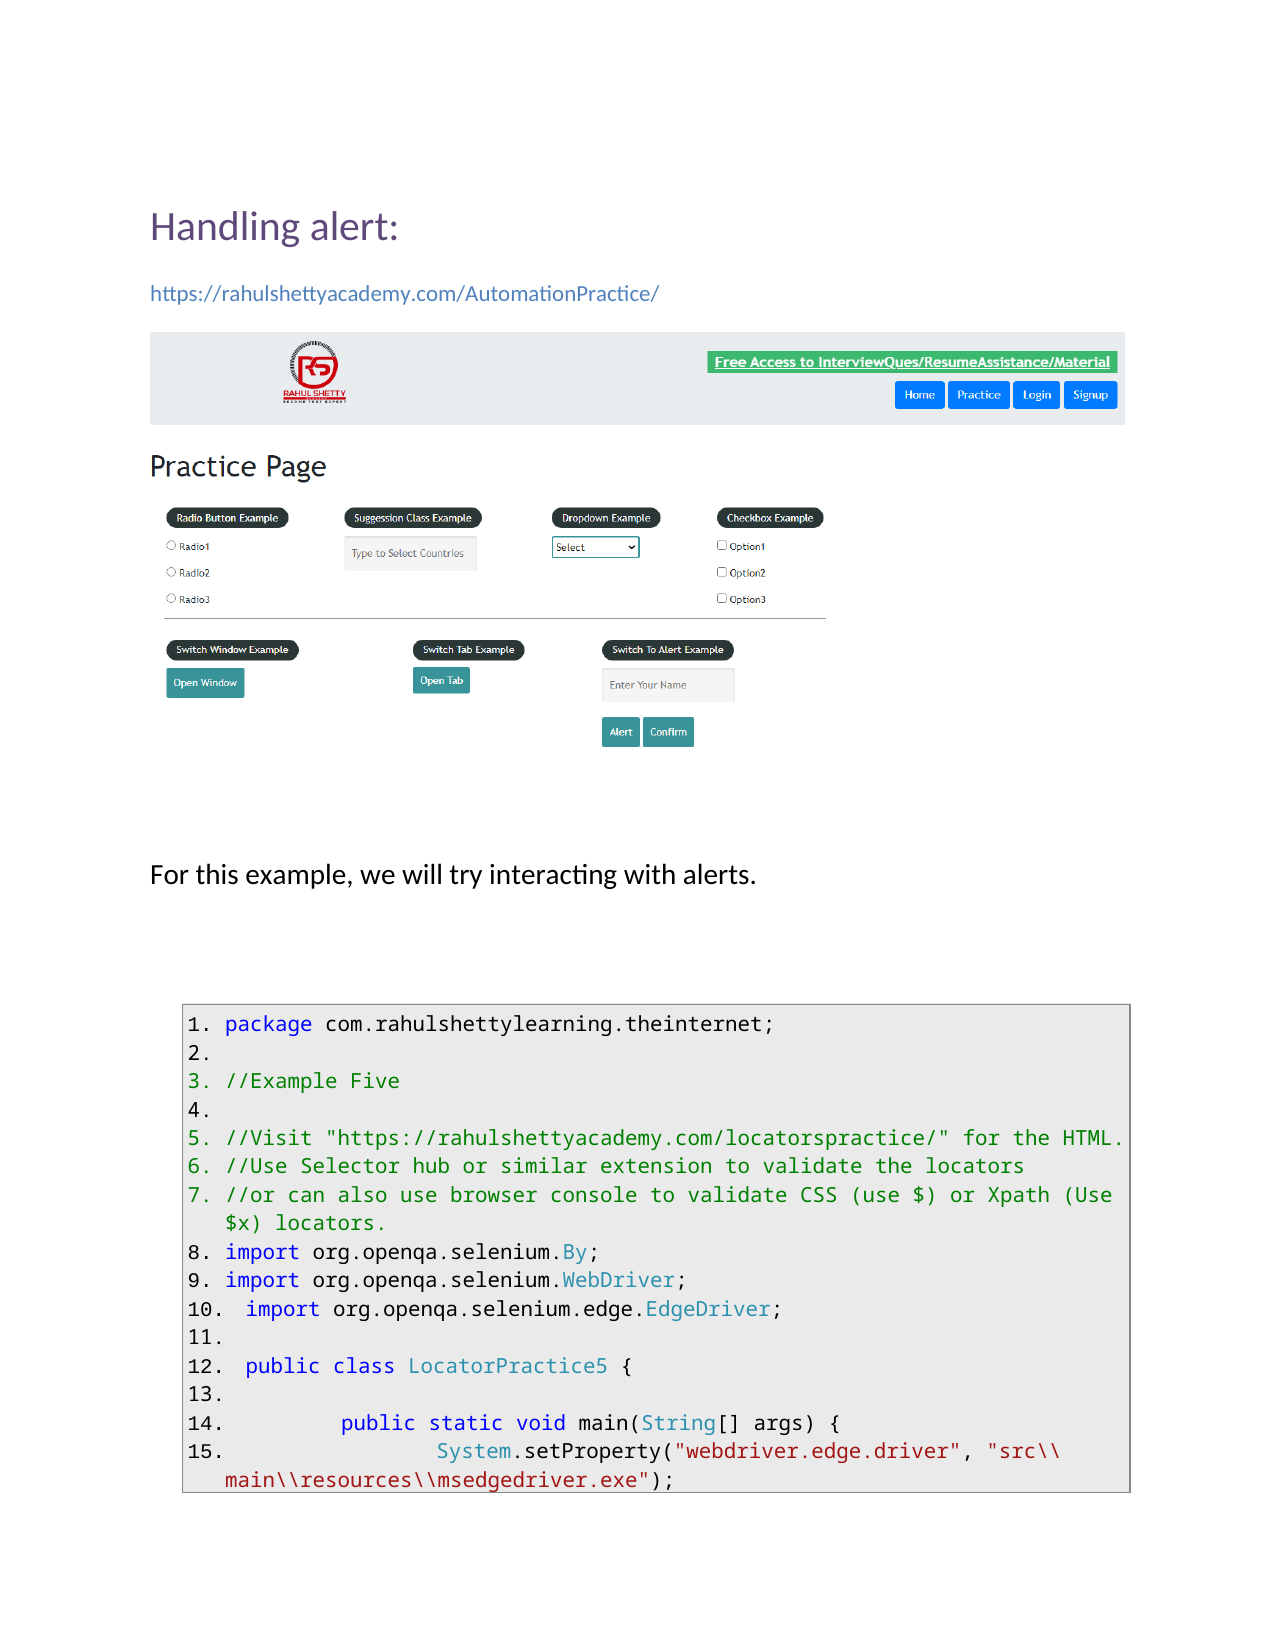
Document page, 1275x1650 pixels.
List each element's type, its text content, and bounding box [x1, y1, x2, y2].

list //Example Five [183, 1061, 1129, 1089]
list //Use Selector hub or similar extension to validate the locators [183, 1146, 1129, 1174]
list import org.openqa.selenium.edge.EdgeDriver; [183, 1288, 1129, 1317]
text Handling alert: [150, 200, 1125, 251]
list //Visit "https://rahulshettyacademy.com/locatorspractice/" for the HTML. [183, 1117, 1129, 1146]
list System.setProperty("webdriver.edge.driver", "src\\main\\resources\\msedgedriver.exe"); [183, 1431, 1129, 1492]
list import org.openqa.selenium.WebDriver; [183, 1260, 1129, 1288]
list //or can also use browser console to validate CSS (use $) or Xpath (Use $x) locators. [183, 1174, 1129, 1231]
list public static void main(String[] args) { [183, 1402, 1129, 1431]
list package com.rahulshettylearning.theinternet; [183, 1005, 1129, 1032]
list public class LocatorPractice5 { [183, 1345, 1129, 1374]
text For this example, we will try interacting with alerts. [150, 856, 1125, 891]
picture [150, 332, 1125, 752]
list import org.openqa.selenium.By; [183, 1231, 1129, 1260]
text https://rahulshettyacademy.com/AutomationPractice/ [150, 279, 1125, 307]
